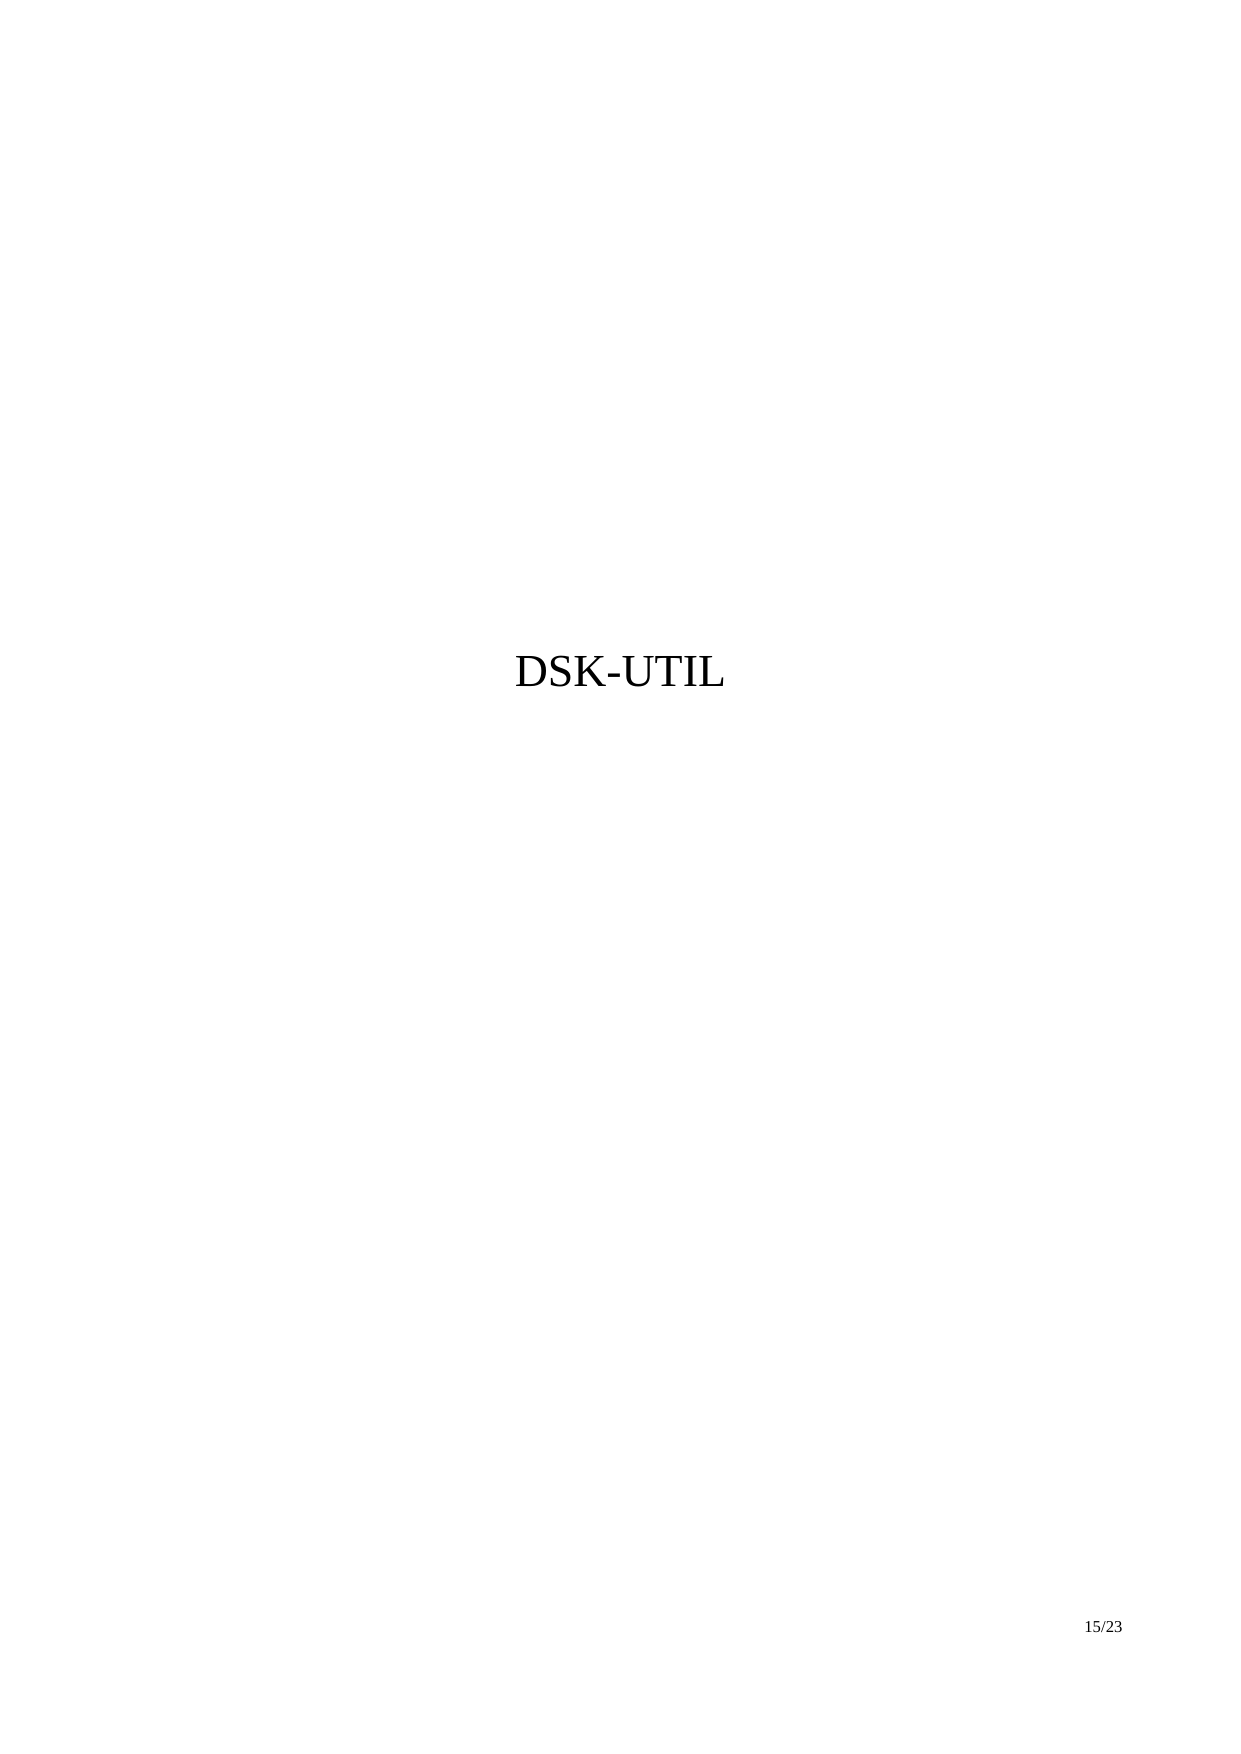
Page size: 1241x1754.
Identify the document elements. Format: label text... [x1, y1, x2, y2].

subtitle DSK-UTIL [118, 644, 1122, 697]
